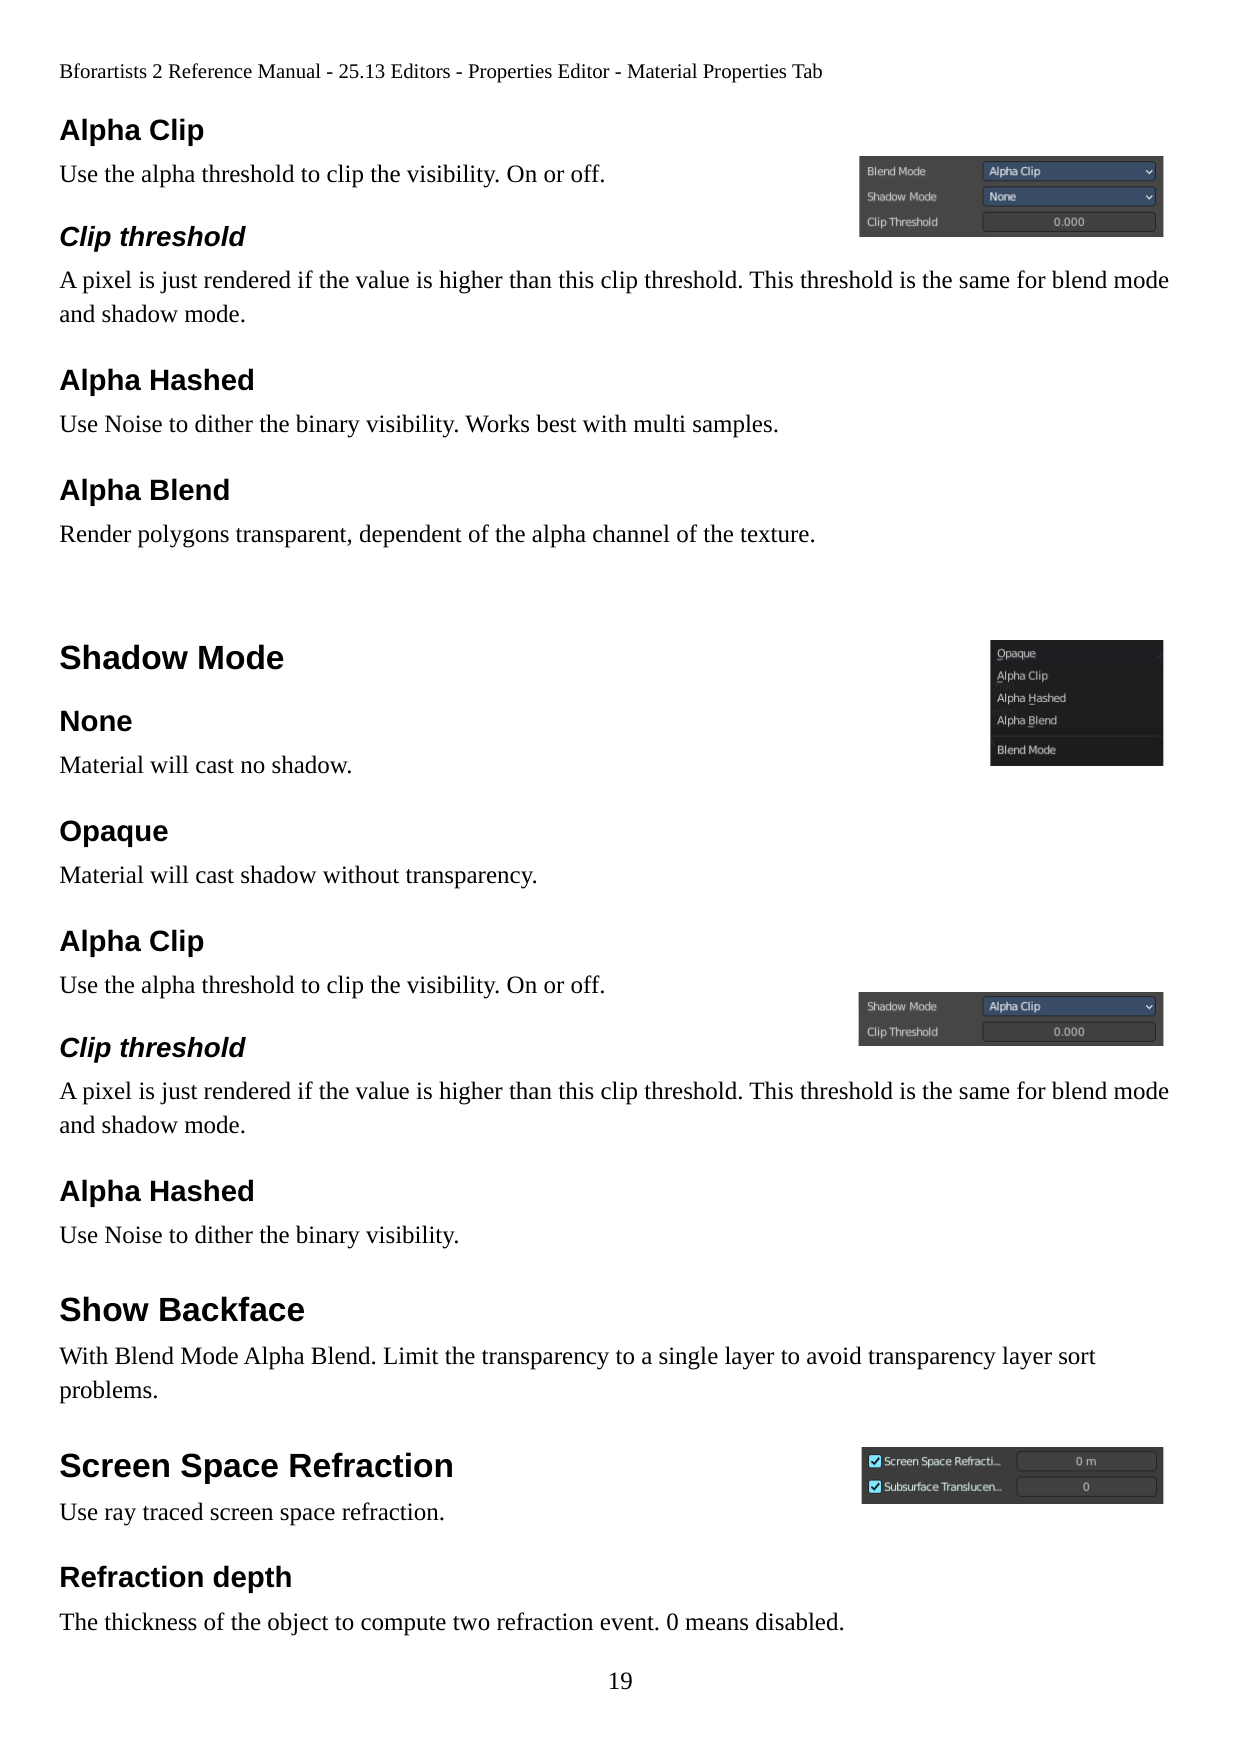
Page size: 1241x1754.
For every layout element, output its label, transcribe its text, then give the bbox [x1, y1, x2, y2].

subtitle [1164, 704, 1181, 737]
text Use the alpha threshold to clip the visibility. On or off. [59, 159, 859, 188]
subtitle Alpha Hashed [59, 1174, 1181, 1208]
picture [858, 992, 1164, 1046]
text The thickness of the object to compute two refraction event. 0 means disabled. [59, 1607, 1181, 1635]
picture [861, 1447, 1164, 1504]
text A pixel is just rendered if the value is higher than this clip threshold. This threshold is the same for blend mode and shadow mode. [59, 1076, 1181, 1139]
subtitle Opaque [59, 814, 1181, 847]
subtitle Alpha Blend [59, 473, 1181, 507]
text Use ray traced screen space refraction. [59, 1497, 1181, 1525]
subtitle Shadow Mode [59, 638, 1181, 677]
text Use Noise to dither the binary visibility. [59, 1220, 1181, 1249]
text Use Noise to dither the binary visibility. Works best with multi samples. [59, 409, 1181, 438]
picture [990, 640, 1164, 766]
subtitle Alpha Clip [59, 923, 1181, 957]
subtitle None [59, 704, 990, 737]
text With Blend Mode Alpha Blend. Limit the transparency to a single layer to avoid transparency layer sort problems. [59, 1341, 1181, 1404]
text Render polygons transparent, dependent of the alpha channel of the texture. [59, 519, 1181, 548]
subtitle Clip threshold [59, 1031, 1181, 1063]
text Material will cast shadow without transparency. [59, 860, 1181, 889]
subtitle Screen Space Refraction [59, 1446, 1181, 1484]
subtitle Alpha Clip [59, 113, 1181, 146]
text Material will cast no shadow. [59, 750, 1181, 779]
subtitle Refraction depth [59, 1560, 1181, 1594]
text Use the alpha threshold to clip the visibility. On or off. [59, 970, 1181, 998]
subtitle Clip threshold [59, 220, 1181, 252]
picture [859, 156, 1164, 237]
subtitle Alpha Hashed [59, 363, 1181, 397]
text A pixel is just rendered if the value is higher than this clip threshold. This threshold is the same for blend mode and shadow mode. [59, 265, 1181, 328]
subtitle Show Backface [59, 1290, 1181, 1329]
